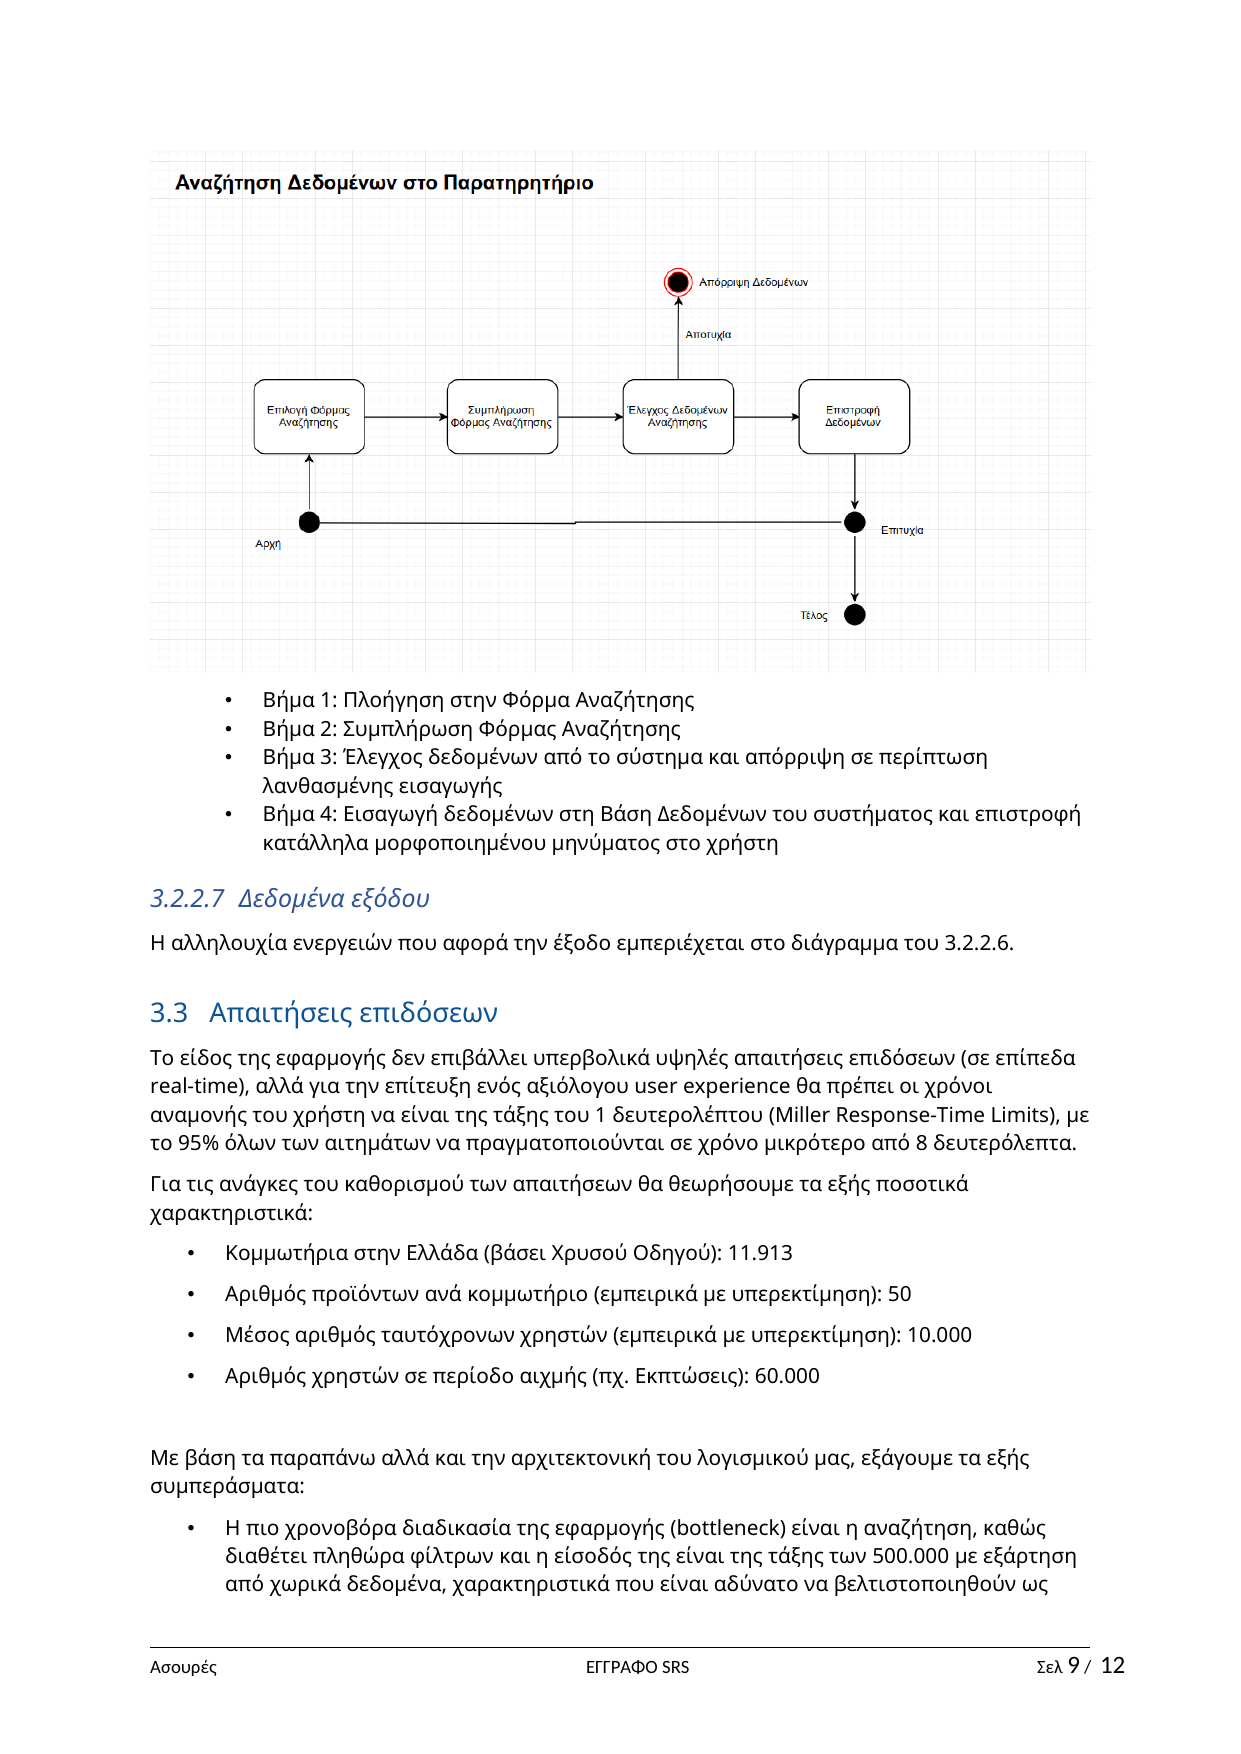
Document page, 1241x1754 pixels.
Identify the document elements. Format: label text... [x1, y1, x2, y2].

text Με βάση τα παραπάνω αλλά και την αρχιτεκτονική του λογισμικού μας, εξάγουμε τα εξής συμπεράσματα: [150, 1443, 1090, 1500]
list Βήμα 2: Συμπλήρωση Φόρμας Αναζήτησης [225, 714, 1090, 742]
subtitle 3.2.2.7 Δεδομένα εξόδου [150, 881, 1090, 915]
text Το είδος της εφαρμογής δεν επιβάλλει υπερβολικά υψηλές απαιτήσεις επιδόσεων (σε επίπεδα real-time), αλλά για την επίτευξη ενός αξιόλογου user experience θα πρέπει οι χρόνοι αναμονής του χρήστη να είναι της τάξης του 1 δευτερολέπτου (Miller Response-Time Limits), με το 95% όλων των αιτημάτων να πραγματοποιούνται σε χρόνο μικρότερο από 8 δευτερόλεπτα. [150, 1043, 1090, 1157]
list Βήμα 3: Έλεγχος δεδομένων από το σύστημα και απόρριψη σε περίπτωση λανθασμένης εισαγωγής [225, 742, 1090, 799]
text Για τις ανάγκες του καθορισμού των απαιτήσεων θα θεωρήσουμε τα εξής ποσοτικά χαρακτηριστικά: [150, 1169, 1090, 1226]
list Αριθμός προϊόντων ανά κομμωτήριο (εμπειρικά με υπερεκτίμηση): 50 [187, 1279, 1090, 1308]
subtitle 3.3 Απαιτήσεις επιδόσεων [150, 993, 1090, 1030]
list Βήμα 1: Πλοήγηση στην Φόρμα Αναζήτησης [225, 685, 1090, 714]
list Αριθμός χρηστών σε περίοδο αιχμής (πχ. Εκπτώσεις): 60.000 [187, 1361, 1090, 1390]
list Βήμα 4: Εισαγωγή δεδομένων στη Βάση Δεδομένων του συστήματος και επιστροφή κατάλληλα μορφοποιημένου μηνύματος στο χρήστη [225, 799, 1090, 856]
picture [150, 150, 1091, 673]
text Η αλληλουχία ενεργειών που αφορά την έξοδο εμπεριέχεται στο διάγραμμα του 3.2.2.6. [150, 928, 1090, 956]
list Κομμωτήρια στην Ελλάδα (βάσει Χρυσού Οδηγού): 11.913 [187, 1238, 1090, 1267]
list Η πιο χρονοβόρα διαδικασία της εφαρμογής (bottleneck) είναι η αναζήτηση, καθώς διαθέτει πληθώρα φίλτρων και η είσοδός της είναι της τάξης των 500.000 με εξάρτηση από χωρικά δεδομένα, χαρακτηριστικά που είναι αδύνατο να βελτιστοποιηθούν ως [187, 1513, 1090, 1598]
list Μέσος αριθμός ταυτόχρονων χρηστών (εμπειρικά με υπερεκτίμηση): 10.000 [187, 1320, 1090, 1349]
